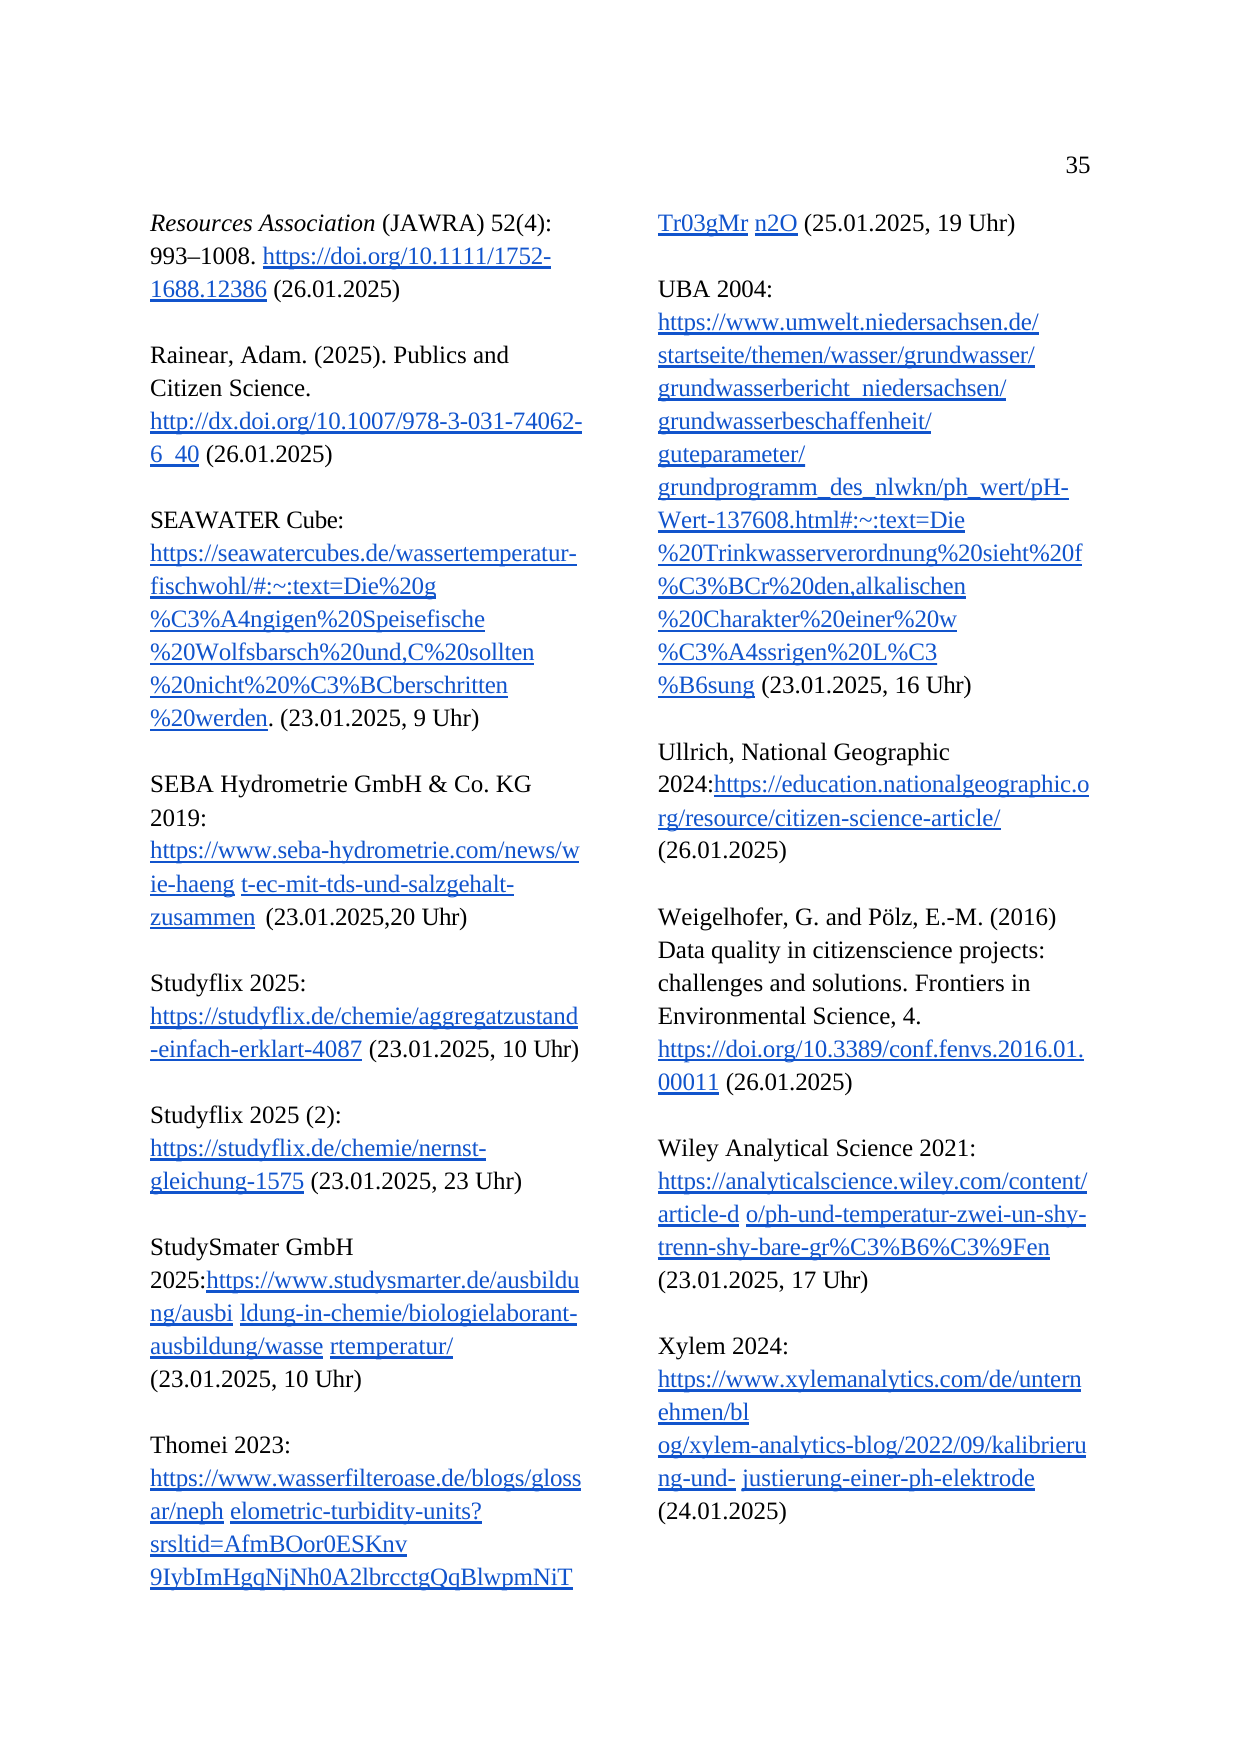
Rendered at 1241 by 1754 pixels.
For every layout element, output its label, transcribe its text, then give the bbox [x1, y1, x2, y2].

text Xylem 2024: https://www.xylemanalytics.com/de/unternehmen/bl og/xylem-analytics-blog/2022/09/kalibrierung-und- justierung-einer-ph-elektrode (24.01.2025) [658, 1331, 1090, 1525]
text SEAWATER Cube: [150, 505, 583, 534]
text Wiley Analytical Science 2021: https://analyticalscience.wiley.com/content/article-d o/ph-und-temperatur-zwei-un-shy-trenn-shy-bare-gr%C3%B6%C3%9Fen (23.01.2025, 17 Uhr) [658, 1133, 1090, 1294]
text UBA 2004: [658, 274, 1090, 303]
text https://seawatercubes.de/wassertemperatur-fischwohl/#:~:text=Die%20g%C3%A4ngigen%20Speisefische%20Wolfsbarsch%20und,C%20sollten%20nicht%20%C3%BCberschritten%20werden. (23.01.2025, 9 Uhr) [150, 538, 583, 732]
text http://dx.doi.org/10.1007/978-3-031-74062-6_40 (26.01.2025) [150, 406, 583, 468]
text Studyflix 2025 (2): https://studyflix.de/chemie/nernst-gleichung-1575 (23.01.2025, 23 Uhr) [150, 1100, 583, 1194]
text Weigelhofer, G. and Pölz, E.-M. (2016) Data quality in citizenscience projects: challenges and solutions. Frontiers in Environmental Science, 4. https://doi.org/10.3389/conf.fenvs.2016.01.00011 (26.01.2025) [658, 902, 1090, 1096]
text https://www.umwelt.niedersachsen.de/startseite/themen/wasser/grundwasser/grundwasserbericht_niedersachsen/grundwasserbeschaffenheit/guteparameter/grundprogramm_des_nlwkn/ph_wert/pH-Wert-137608.html#:~:text=Die%20Trinkwasserverordnung%20sieht%20f%C3%BCr%20den,alkalischen%20Charakter%20einer%20w%C3%A4ssrigen%20L%C3 [658, 307, 1090, 666]
text StudySmater GmbH 2025:https://www.studysmarter.de/ausbildung/ausbi ldung-in-chemie/biologielaborant-ausbildung/wasse rtemperatur/ (23.01.2025, 10 Uhr) [150, 1232, 583, 1393]
text %B6sung (23.01.2025, 16 Uhr) [658, 671, 1090, 699]
text Ullrich, National Geographic 2024:https://education.nationalgeographic.org/resource/citizen-science-article/ (26.01.2025) [658, 737, 1090, 864]
text Thomei 2023: https://www.wasserfilteroase.de/blogs/glossar/neph elometric-turbidity-units?srsltid=AfmBOor0ESKnv 9IybImHgqNjNh0A2lbrcctgQqBlwpmNiT [150, 1430, 583, 1591]
text Rainear, Adam. (2025). Publics and Citizen Science. [150, 340, 583, 402]
text Tr03gMr n2O (25.01.2025, 19 Uhr) [658, 208, 1090, 237]
text Resources Association (JAWRA) 52(4): 993–1008. https://doi.org/10.1111/1752-1688.12386 (26.01.2025) [150, 208, 583, 303]
text Studyflix 2025: https://studyflix.de/chemie/aggregatzustand-einfach-erklart-4087 (23.01.2025, 10 Uhr) [150, 968, 583, 1062]
text SEBA Hydrometrie GmbH & Co. KG 2019: https://www.seba-hydrometrie.com/news/wie-haeng t-ec-mit-tds-und-salzgehalt-zusammen (23.01.2025,20 Uhr) [150, 769, 583, 930]
